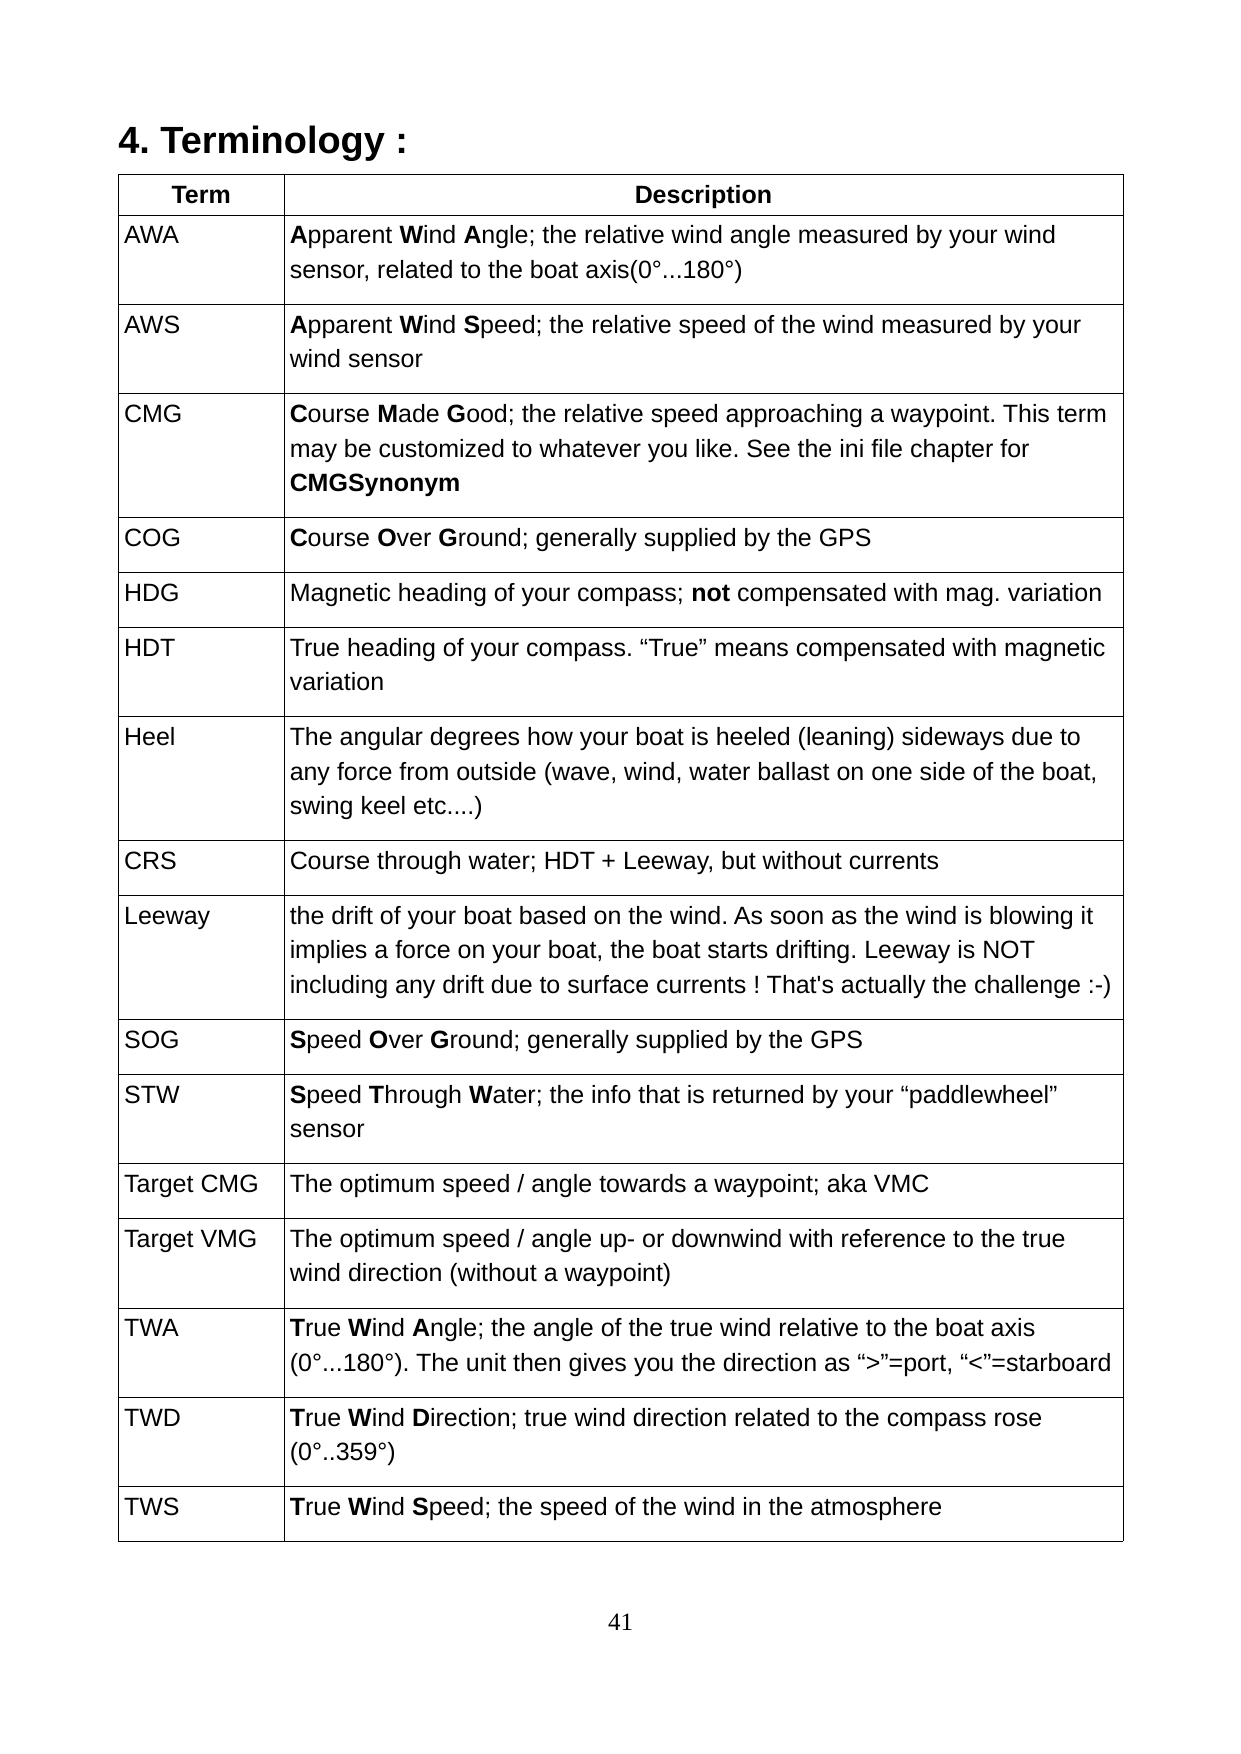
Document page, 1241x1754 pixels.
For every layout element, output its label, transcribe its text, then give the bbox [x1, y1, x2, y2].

table_cell TWS [119, 1487, 284, 1541]
table_cell CMG [119, 394, 284, 517]
table_cell True Wind Angle; the angle of the true wind relative to the boat axis (0°...180°). The unit then gives you the direction as “>”=port, “<”=starboard [285, 1309, 1123, 1397]
table_cell Speed Over Ground; generally supplied by the GPS [285, 1020, 1123, 1074]
table_cell Course through water; HDT + Leeway, but without currents [285, 841, 1123, 895]
subtitle 4. Terminology : [118, 118, 1122, 162]
table_cell AWA [119, 216, 284, 304]
table_cell Target CMG [119, 1164, 284, 1218]
table_cell Leeway [119, 896, 284, 1019]
table_cell The optimum speed / angle up- or downwind with reference to the true wind direction (without a waypoint) [285, 1219, 1123, 1307]
table_cell HDT [119, 628, 284, 716]
table_cell The angular degrees how your boat is heeled (leaning) sideways due to any force from outside (wave, wind, water ballast on one side of the boat, swing keel etc....) [285, 717, 1123, 840]
table_cell Speed Through Water; the info that is returned by your “paddlewheel” sensor [285, 1075, 1123, 1163]
table_cell Target VMG [119, 1219, 284, 1307]
table_header Term [119, 175, 284, 214]
table_cell Course Over Ground; generally supplied by the GPS [285, 518, 1123, 572]
table_cell Magnetic heading of your compass; not compensated with mag. variation [285, 573, 1123, 627]
table_cell HDG [119, 573, 284, 627]
table_header Description [285, 175, 1123, 214]
table_cell STW [119, 1075, 284, 1163]
table_cell TWD [119, 1398, 284, 1486]
table_cell SOG [119, 1020, 284, 1074]
table_cell AWS [119, 305, 284, 393]
table_cell TWA [119, 1309, 284, 1397]
table_cell Heel [119, 717, 284, 840]
table_cell Course Made Good; the relative speed approaching a waypoint. This term may be customized to whatever you like. See the ini file chapter for CMGSynonym [285, 394, 1123, 517]
table_cell Apparent Wind Speed; the relative speed of the wind measured by your wind sensor [285, 305, 1123, 393]
table_cell True Wind Direction; true wind direction related to the compass rose (0°..359°) [285, 1398, 1123, 1486]
table_cell Apparent Wind Angle; the relative wind angle measured by your wind sensor, related to the boat axis(0°...180°) [285, 216, 1123, 304]
table_cell the drift of your boat based on the wind. As soon as the wind is blowing it implies a force on your boat, the boat starts drifting. Leeway is NOT including any drift due to surface currents ! That's actually the challenge :-) [285, 896, 1123, 1019]
table_cell True Wind Speed; the speed of the wind in the atmosphere [285, 1487, 1123, 1541]
table_cell The optimum speed / angle towards a waypoint; aka VMC [285, 1164, 1123, 1218]
table_cell CRS [119, 841, 284, 895]
table_cell COG [119, 518, 284, 572]
table_cell True heading of your compass. “True” means compensated with magnetic variation [285, 628, 1123, 716]
